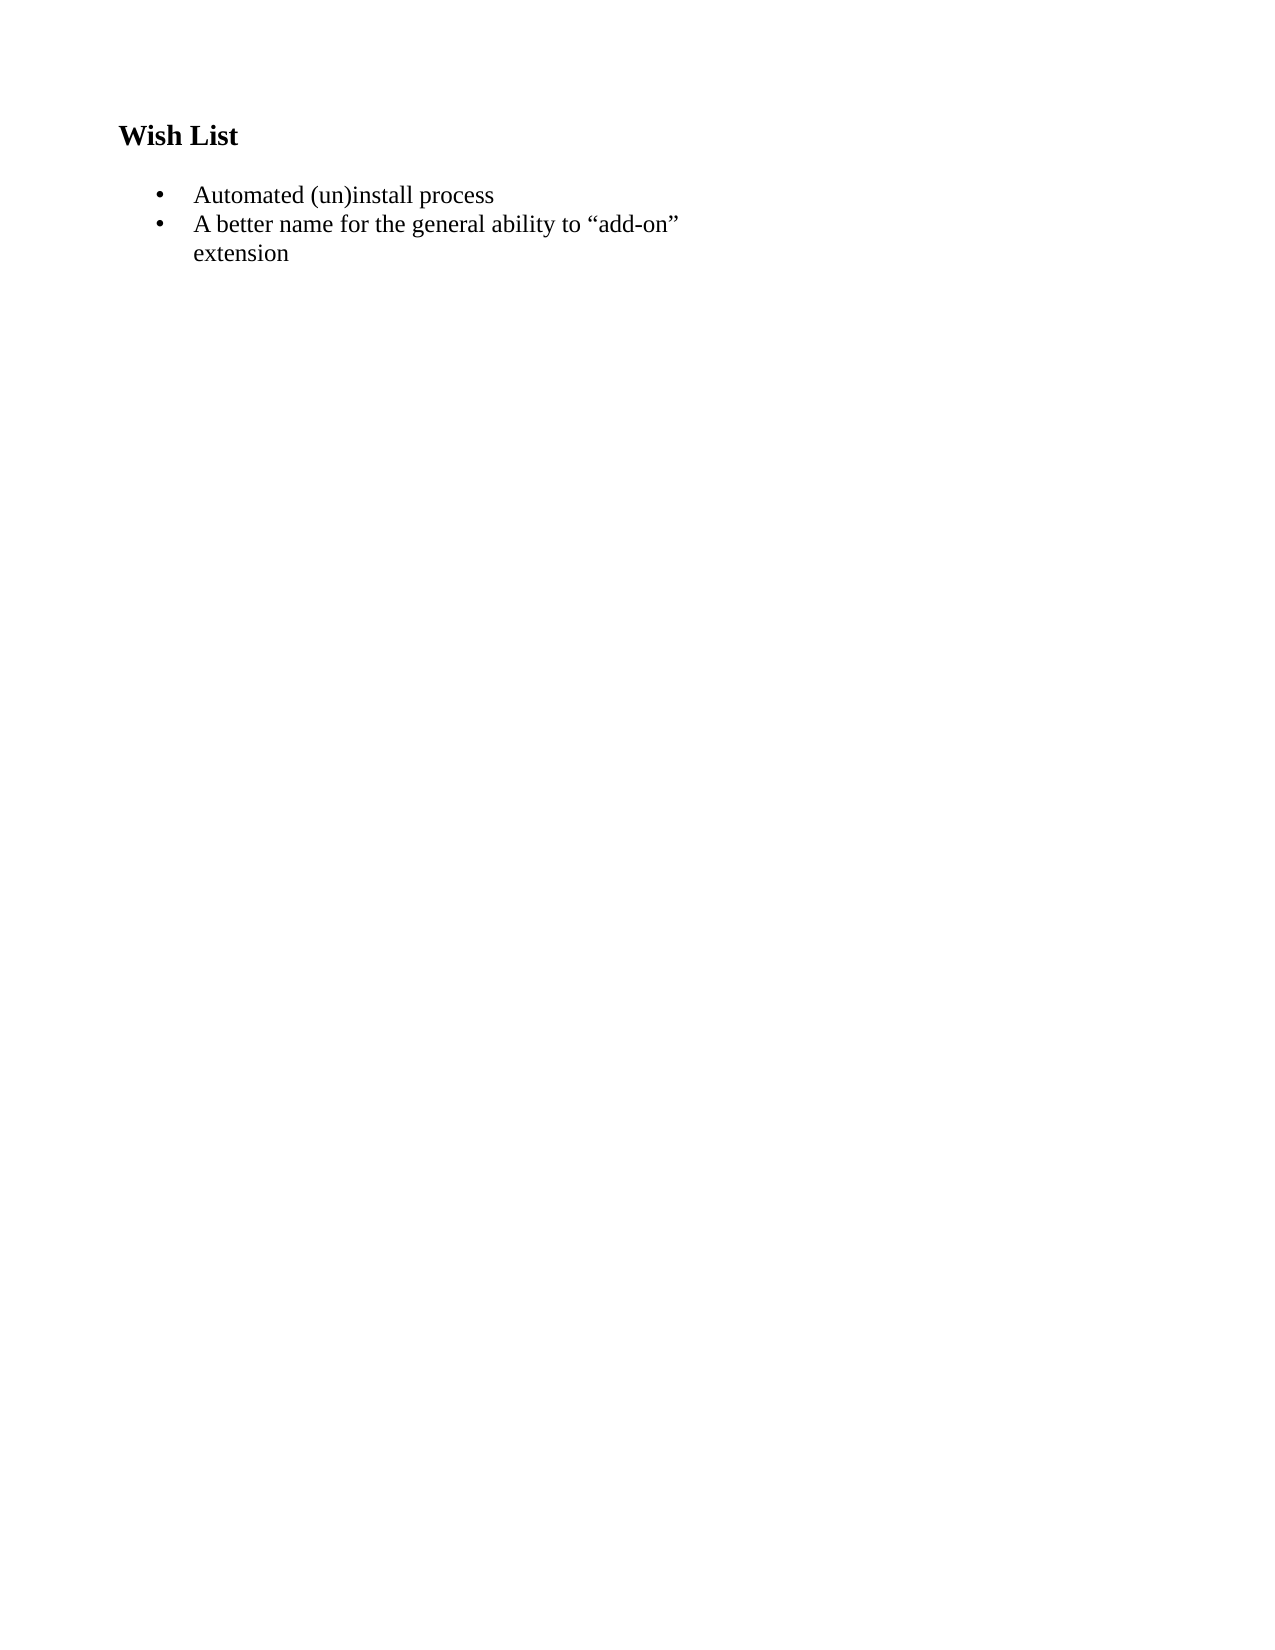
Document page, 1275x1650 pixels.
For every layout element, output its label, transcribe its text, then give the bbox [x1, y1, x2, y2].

list extension [156, 238, 1157, 267]
list Automated (un)install process [156, 180, 1157, 209]
list A better name for the general ability to “add-on” [156, 209, 1157, 238]
text Wish List [118, 118, 1157, 152]
